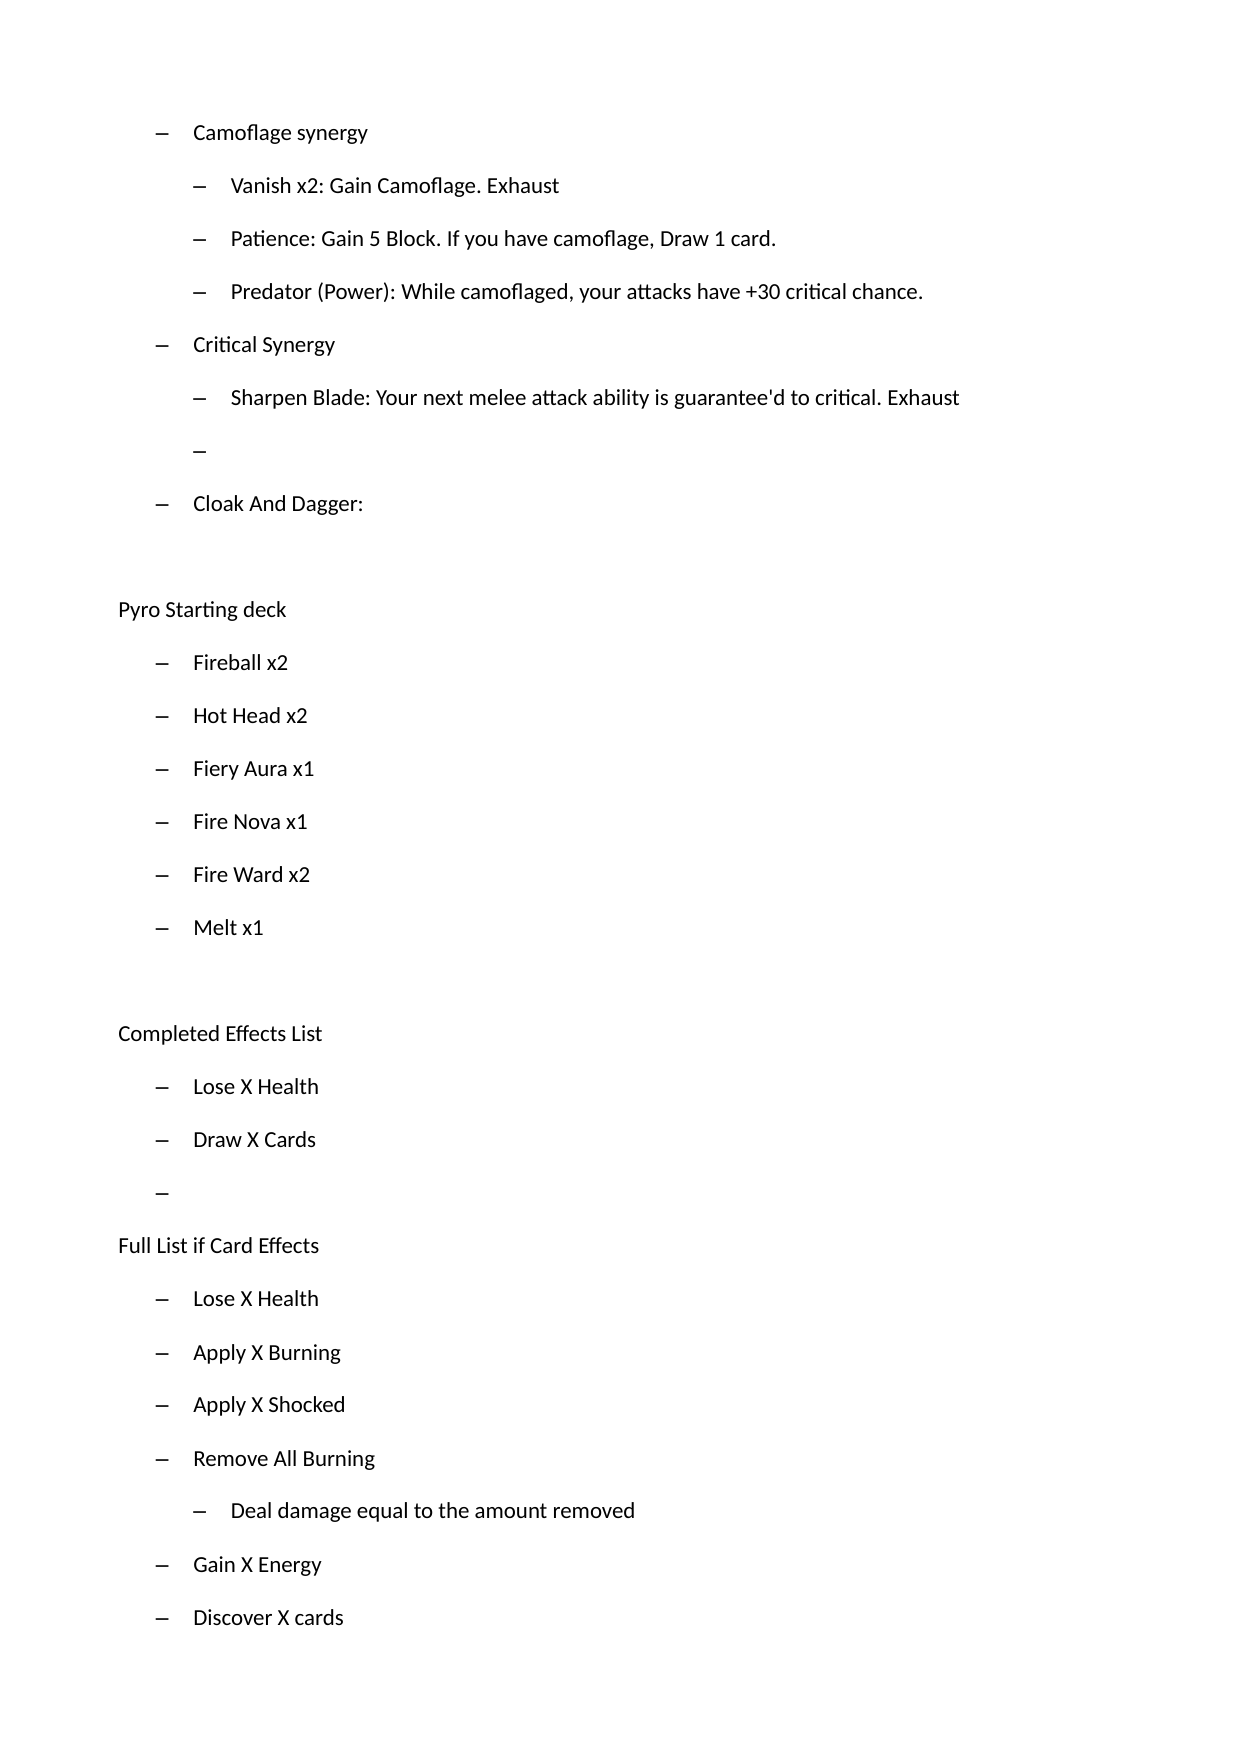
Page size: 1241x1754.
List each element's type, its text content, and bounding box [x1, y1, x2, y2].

list Apply X Burning [156, 1338, 1122, 1366]
list Deal damage equal to the amount removed [193, 1497, 1122, 1525]
list Predator (Power): While camoflaged, your attacks have +30 critical chance. [193, 277, 1122, 305]
list Gain X Energy [156, 1550, 1122, 1578]
list Vanish x2: Gain Camoflage. Exhaust [193, 171, 1122, 199]
list Hot Head x2 [156, 701, 1122, 729]
list Remove All Burning [156, 1444, 1122, 1472]
text Full List if Card Effects [118, 1232, 1122, 1259]
list Fire Nova x1 [156, 807, 1122, 835]
list Fireball x2 [156, 648, 1122, 676]
list Cloak And Dagger: [156, 489, 1122, 517]
list Lose X Health [156, 1284, 1122, 1313]
list Melt x1 [156, 913, 1122, 941]
list Sharpen Blade: Your next melee attack ability is guarantee'd to critical. Exhaust [193, 383, 1122, 411]
list Fiery Aura x1 [156, 754, 1122, 782]
list Lose X Health [156, 1072, 1122, 1101]
list Apply X Shocked [156, 1391, 1122, 1419]
list Draw X Cards [156, 1126, 1122, 1153]
list Discover X cards [156, 1603, 1122, 1631]
text Completed Effects List [118, 1019, 1122, 1047]
text Pyro Starting deck [118, 595, 1122, 623]
list Fire Ward x2 [156, 860, 1122, 888]
list Critical Synergy [156, 330, 1122, 358]
list Patience: Gain 5 Block. If you have camoflage, Draw 1 card. [193, 224, 1122, 252]
list Camoflage synergy [156, 118, 1122, 146]
